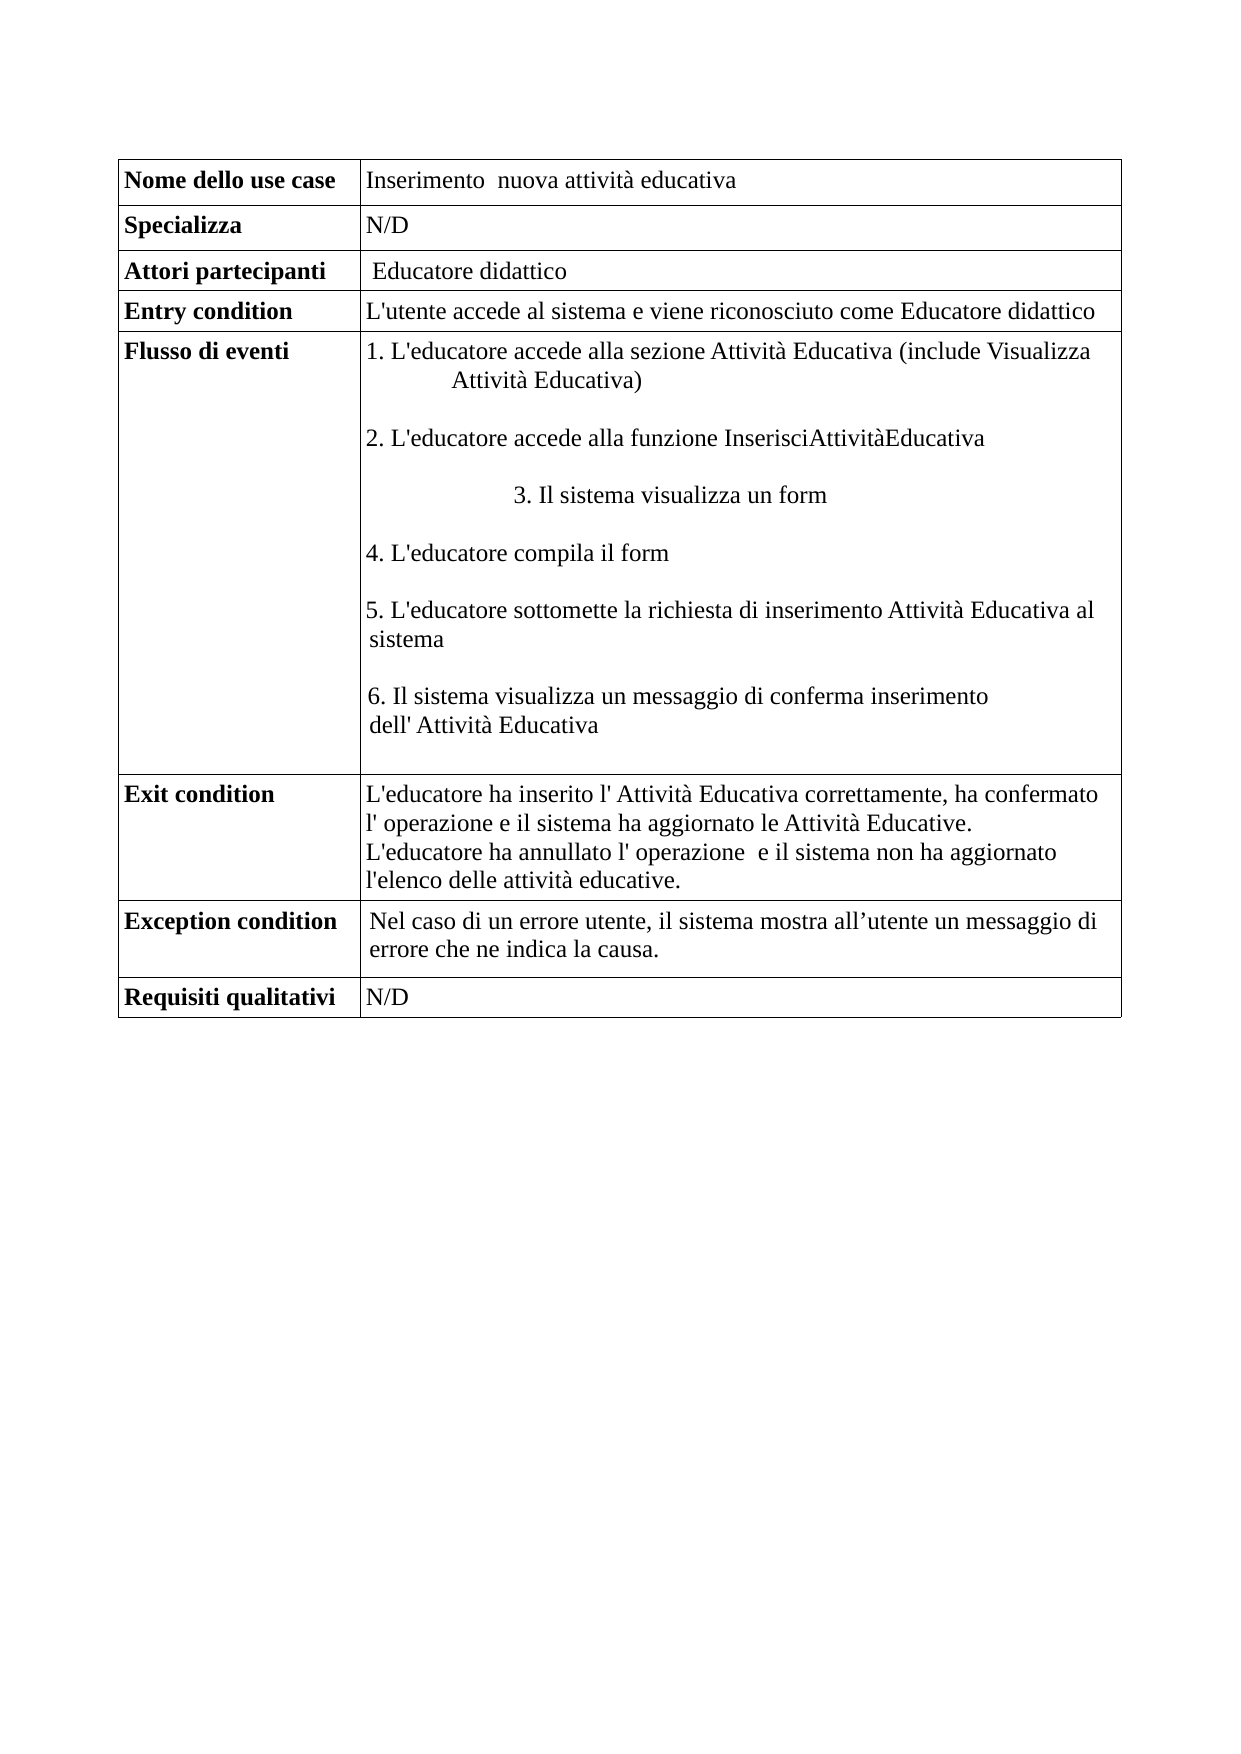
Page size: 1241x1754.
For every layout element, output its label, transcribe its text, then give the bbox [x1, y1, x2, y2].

table_cell Specializza [119, 206, 360, 250]
table_cell Educatore didattico [361, 251, 1121, 290]
table_cell Entry condition [119, 291, 360, 331]
table_header Nome dello use case [119, 160, 360, 205]
table_cell L'utente accede al sistema e viene riconosciuto come Educatore didattico [361, 291, 1121, 331]
table_cell Requisiti qualitativi [119, 978, 360, 1017]
table_cell Attori partecipanti [119, 251, 360, 290]
table_cell Nel caso di un errore utente, il sistema mostra all’utente un messaggio di errore che ne indica la causa. [361, 901, 1121, 977]
table_cell Exit condition [119, 775, 360, 900]
table_header Inserimento nuova attività educativa [361, 160, 1121, 205]
table_cell L'educatore ha inserito l' Attività Educativa correttamente, ha confermato l' operazione e il sistema ha aggiornato le Attività Educative. L'educatore ha annullato l' operazione e il sistema non ha aggiornato l'elenco delle attività educative. [361, 775, 1121, 900]
table_cell Flusso di eventi [119, 332, 360, 773]
table_cell N/D [361, 978, 1121, 1017]
table_cell L'educatore accede alla sezione Attività Educativa (include Visualizza Attività Educativa) L'educatore accede alla funzione InserisciAttivitàEducativa Il sistema visualizza un form L'educatore compila il form L'educatore sottomette la richiesta di inserimento Attività Educativa al sistema Il sistema visualizza un messaggio di conferma inserimento dell' Attività Educativa [361, 332, 1121, 773]
table_cell Exception condition [119, 901, 360, 977]
table_cell N/D [361, 206, 1121, 250]
